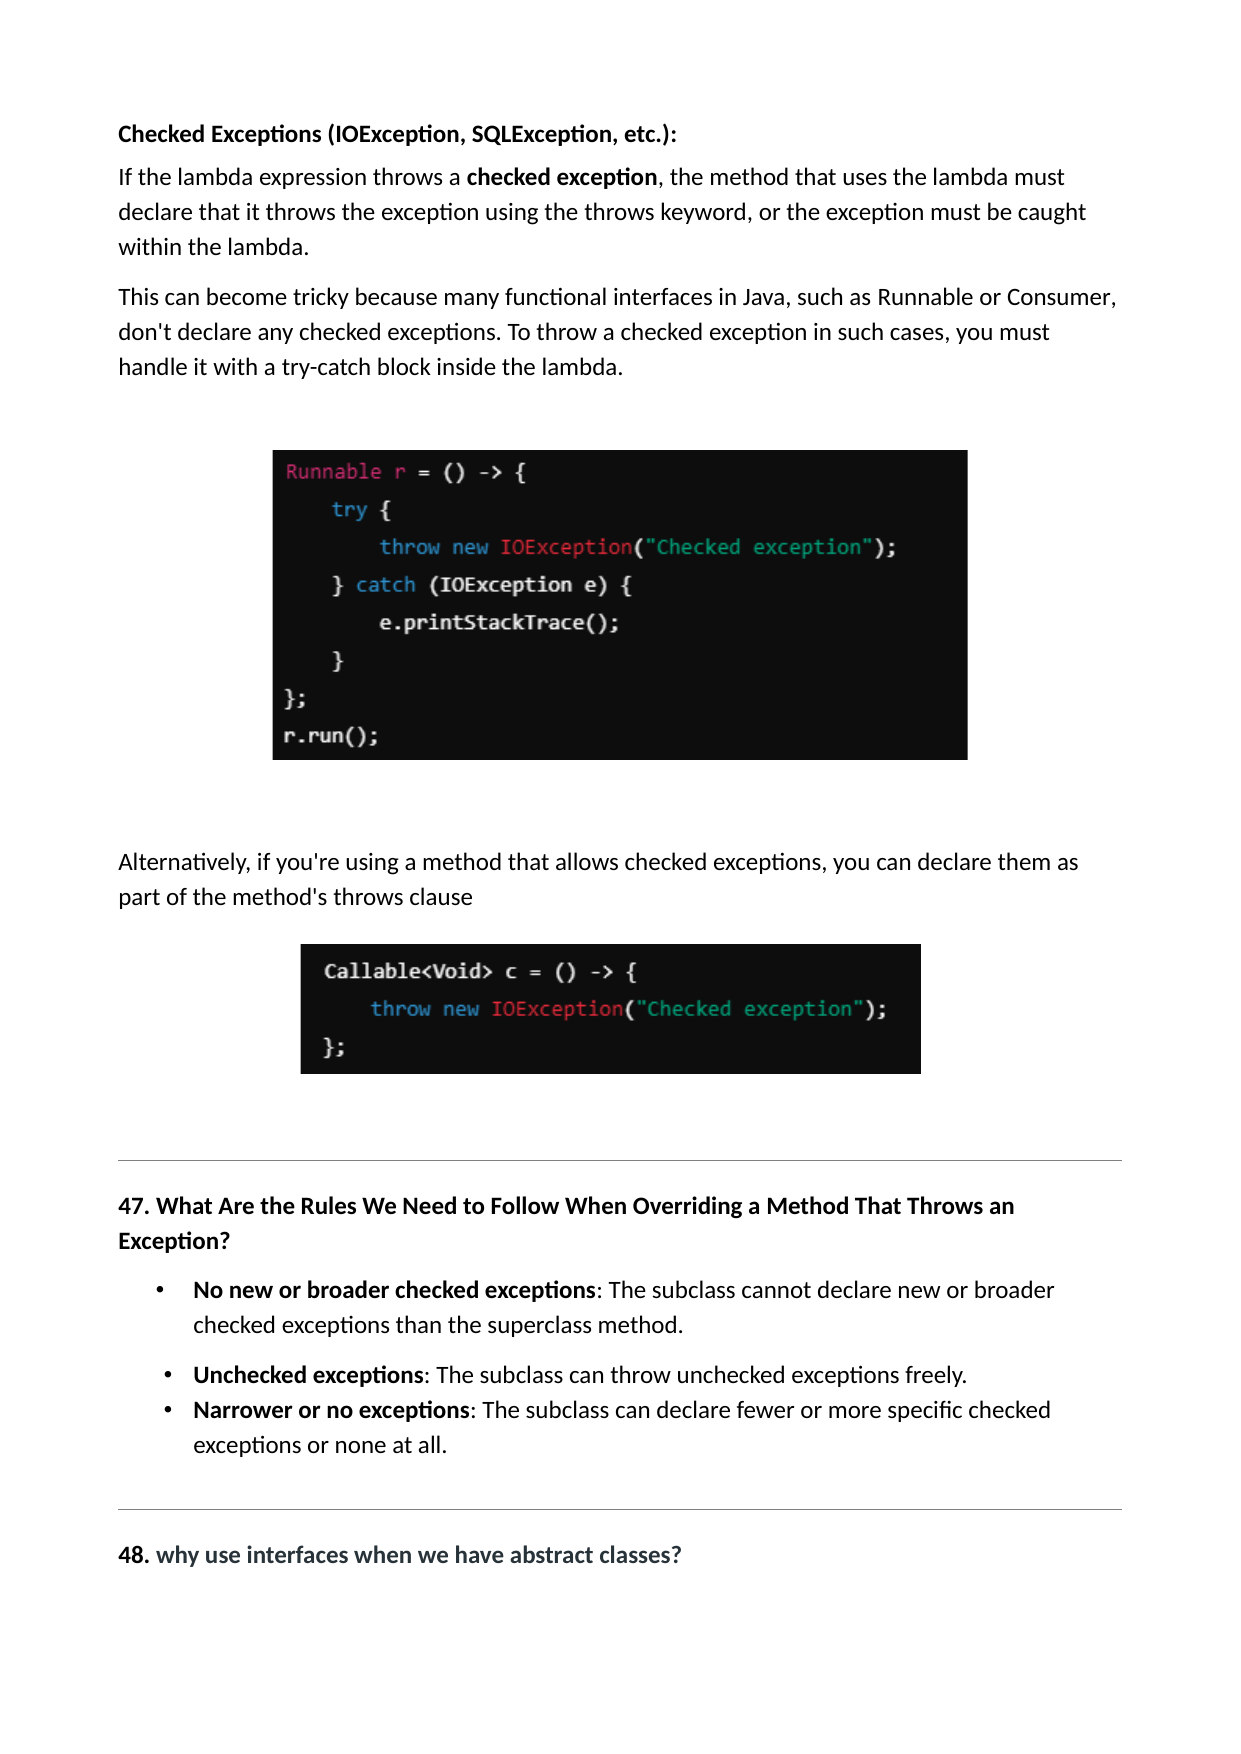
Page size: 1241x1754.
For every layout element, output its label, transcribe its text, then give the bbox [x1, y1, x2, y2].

text This can become tricky because many functional interfaces in Java, such as Runnable or Consumer, don't declare any checked exceptions. To throw a checked exception in such cases, you must handle it with a try-catch block inside the lambda. [118, 281, 1122, 381]
subtitle Checked Exceptions (IOException, SQLException, etc.): [118, 118, 1122, 149]
list No new or broader checked exceptions: The subclass cannot declare new or broader checked exceptions than the superclass method. [156, 1274, 1122, 1340]
text 48. why use interfaces when we have abstract classes? [118, 1539, 1122, 1569]
picture [272, 450, 968, 760]
list Unchecked exceptions: The subclass can throw unchecked exceptions freely. [164, 1359, 1122, 1389]
list Narrower or no exceptions: The subclass can declare fewer or more specific checked exceptions or none at all. [164, 1394, 1122, 1459]
text Alternatively, if you're using a method that allows checked exceptions, you can declare them as part of the method's throws clause [118, 847, 1122, 912]
text 47. What Are the Rules We Need to Follow When Overriding a Method That Throws an Exception? [118, 1190, 1122, 1255]
text If the lambda expression throws a checked exception, the method that uses the lambda must declare that it throws the exception using the throws keyword, or the exception must be caught within the lambda. [118, 161, 1122, 262]
picture [300, 944, 921, 1074]
